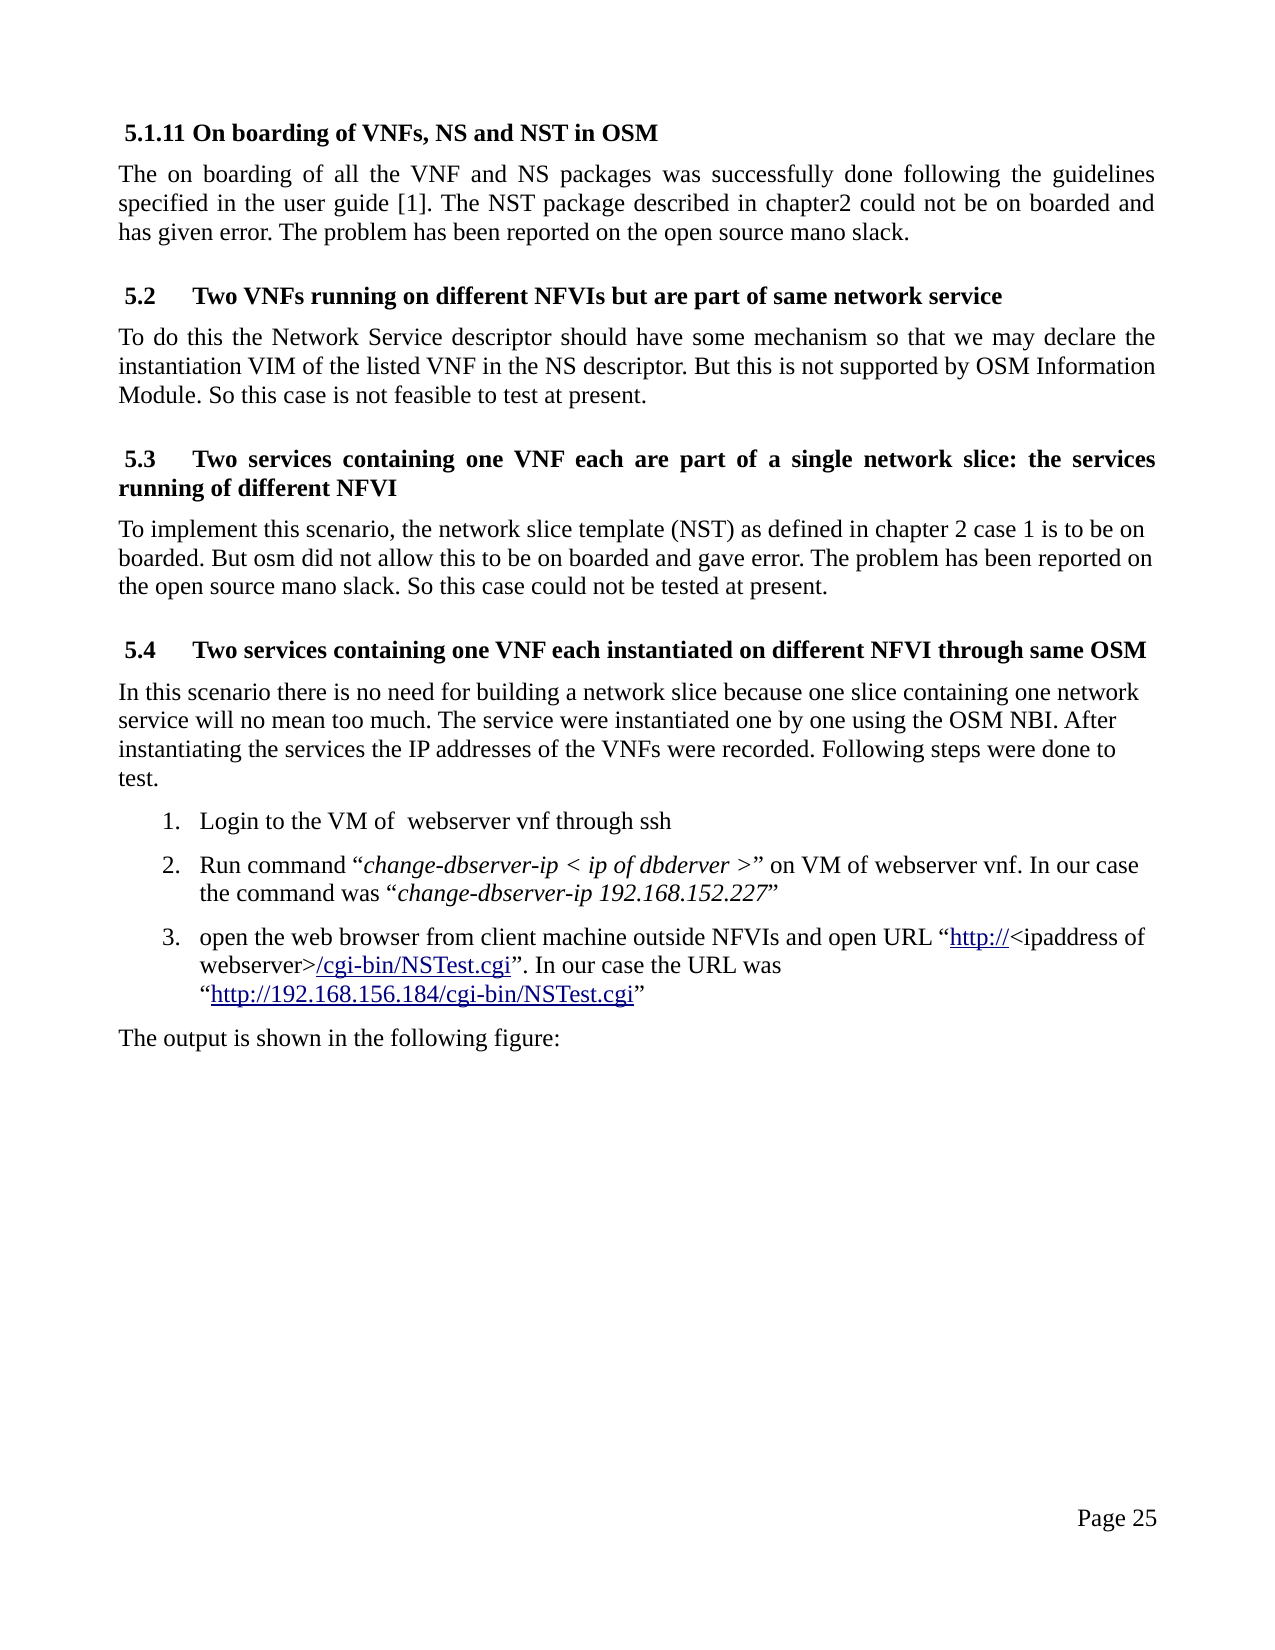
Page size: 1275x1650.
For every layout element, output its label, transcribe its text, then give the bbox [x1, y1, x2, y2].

text The on boarding of all the VNF and NS packages was successfully done following the guidelines specified in the user guide [1]. The NST package described in chapter2 could not be on boarded and has given error. The problem has been reported on the open source mano slack. [118, 159, 1157, 246]
subtitle Two services containing one VNF each are part of a single network slice: the services running of different NFVI [118, 444, 1157, 501]
text The output is shown in the following figure: [118, 1023, 1157, 1051]
subtitle Two VNFs running on different NFVIs but are part of same network service [118, 281, 1157, 310]
subtitle On boarding of VNFs, NS and NST in OSM [118, 118, 1157, 147]
text To implement this scenario, the network slice template (NST) as defined in chapter 2 case 1 is to be on boarded. But osm did not allow this to be on boarded and gave error. The problem has been reported on the open source mano slack. So this case could not be tested at present. [118, 514, 1157, 600]
list Run command “change-dbserver-ip < ip of dbderver >” on VM of webserver vnf. In our case the command was “change-dbserver-ip 192.168.152.227” [162, 850, 1157, 907]
list open the web browser from client machine outside NFVIs and open URL “http://<ipaddress of webserver>/cgi-bin/NSTest.cgi”. In our case the URL was “http://192.168.156.184/cgi-bin/NSTest.cgi” [162, 922, 1157, 1008]
subtitle Two services containing one VNF each instantiated on different NFVI through same OSM [118, 636, 1157, 664]
list Login to the VM of webserver vnf through ssh [162, 806, 1157, 835]
text To do this the Network Service descriptor should have some mechanism so that we may declare the instantiation VIM of the listed VNF in the NS descriptor. But this is not supported by OSM Information Module. So this case is not feasible to test at present. [118, 322, 1157, 408]
text In this scenario there is no need for building a network slice because one slice containing one network service will no mean too much. The service were instantiated one by one using the OSM NBI. After instantiating the services the IP addresses of the VNFs were recorded. Following steps were done to test. [118, 677, 1157, 792]
